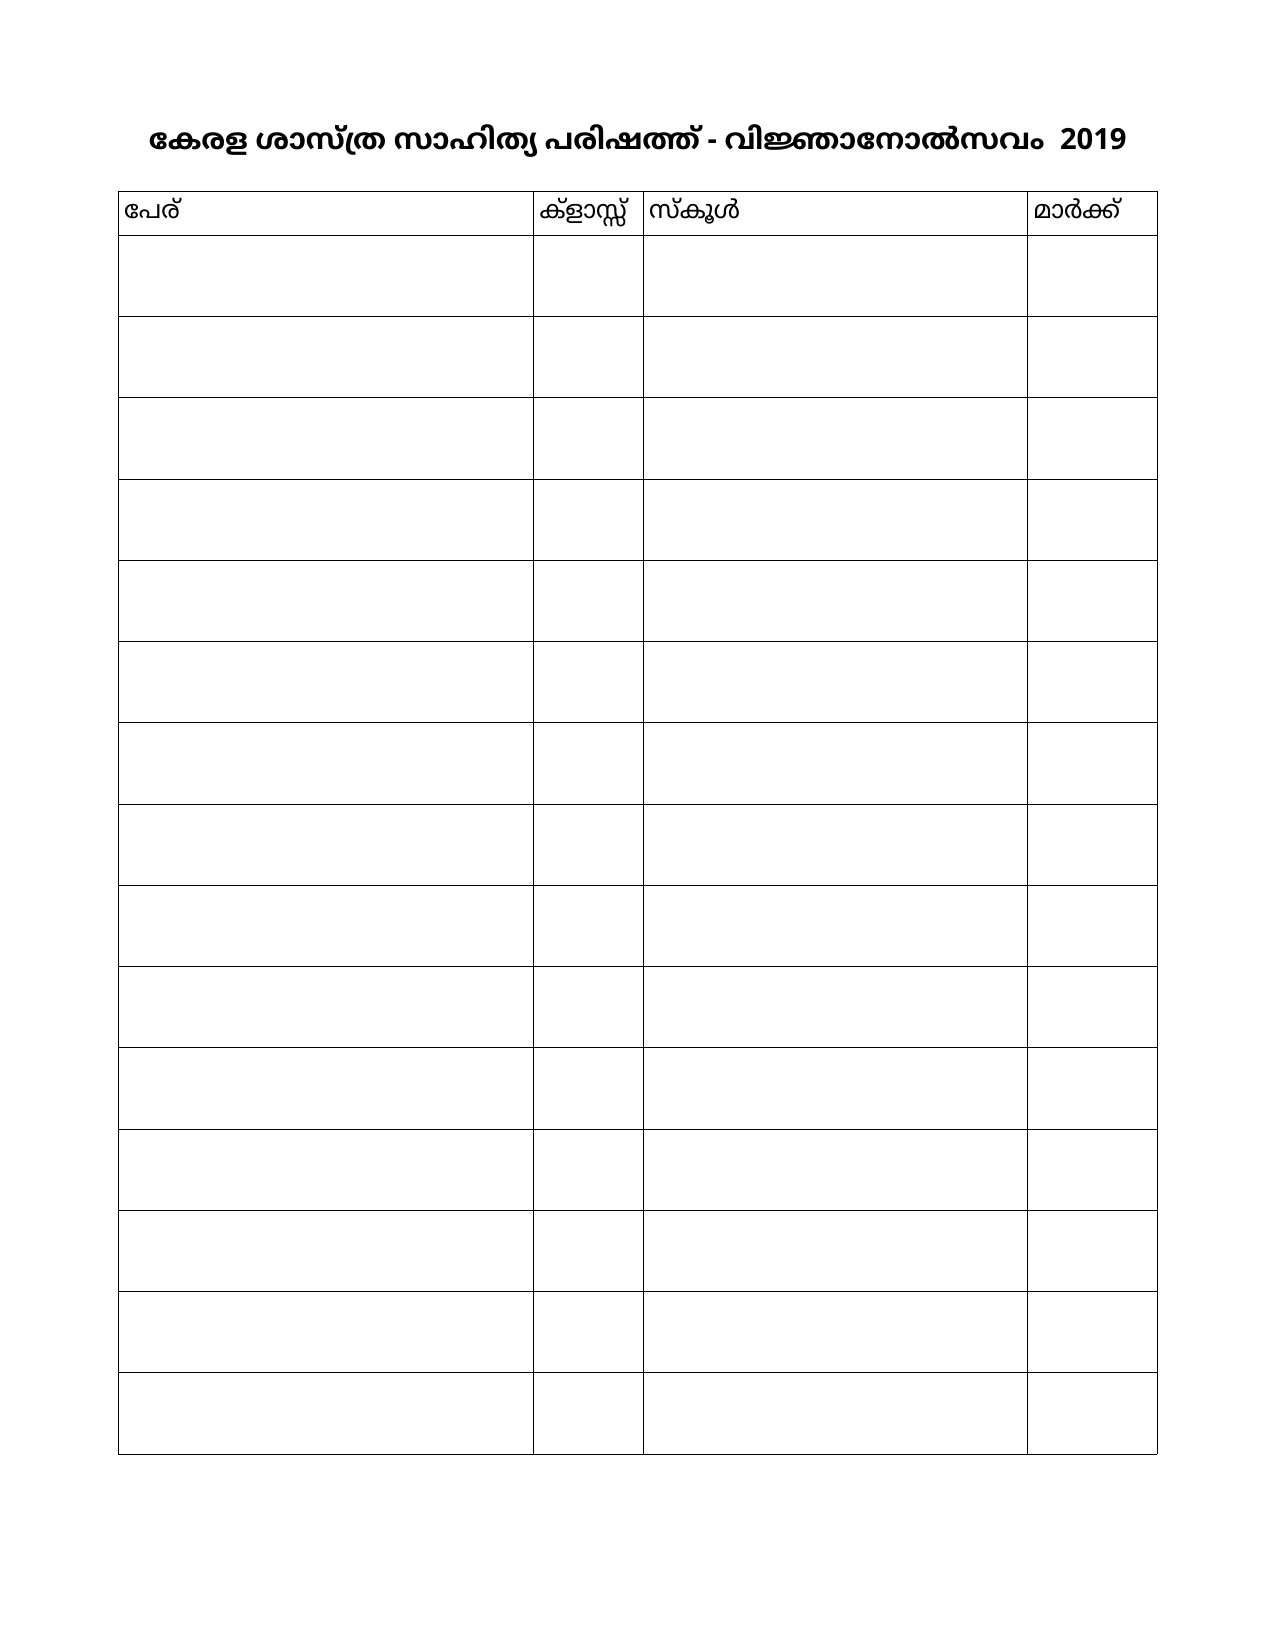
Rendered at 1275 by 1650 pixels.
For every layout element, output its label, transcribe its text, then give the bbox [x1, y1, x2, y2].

table_cell [534, 1048, 643, 1128]
table_cell [1028, 1211, 1157, 1291]
table_cell [644, 723, 1027, 803]
table_cell [119, 805, 533, 885]
table_cell [1028, 1048, 1157, 1128]
table_cell [534, 1292, 643, 1372]
table_cell [534, 967, 643, 1047]
table_cell [644, 642, 1027, 722]
table_cell [1028, 1373, 1157, 1453]
table_cell [119, 967, 533, 1047]
table_cell [644, 1048, 1027, 1128]
table_cell [534, 1373, 643, 1453]
table_cell [119, 480, 533, 560]
table_cell [1028, 561, 1157, 641]
table_cell [644, 1292, 1027, 1372]
table_cell [644, 480, 1027, 560]
table_cell [119, 723, 533, 803]
table_cell [1028, 642, 1157, 722]
table_cell [119, 1211, 533, 1291]
table_cell [119, 886, 533, 966]
table_cell [1028, 480, 1157, 560]
table_cell [644, 398, 1027, 478]
table_cell [1028, 967, 1157, 1047]
table_cell [119, 236, 533, 316]
table_cell [644, 1130, 1027, 1210]
table_cell [1028, 236, 1157, 316]
table_cell [1028, 1292, 1157, 1372]
table_cell [644, 236, 1027, 316]
table_cell [1028, 886, 1157, 966]
table_cell [1028, 723, 1157, 803]
table_cell [534, 805, 643, 885]
table_cell [119, 1373, 533, 1453]
table_cell [119, 317, 533, 397]
table_cell [534, 236, 643, 316]
table_cell [1028, 317, 1157, 397]
table_cell [644, 1211, 1027, 1291]
table_cell [1028, 805, 1157, 885]
table_header മാര്‍ക്ക് [1028, 192, 1157, 235]
table_cell [119, 561, 533, 641]
table_cell [119, 398, 533, 478]
table_cell [119, 642, 533, 722]
table_cell [534, 398, 643, 478]
table_cell [119, 1048, 533, 1128]
table_cell [534, 723, 643, 803]
table_cell [534, 886, 643, 966]
table_cell [534, 480, 643, 560]
table_cell [119, 1130, 533, 1210]
table_cell [644, 886, 1027, 966]
table_cell [534, 642, 643, 722]
table_cell [644, 967, 1027, 1047]
table_header പേര് [119, 192, 533, 235]
table_cell [119, 1292, 533, 1372]
table_cell [644, 561, 1027, 641]
table_cell [534, 561, 643, 641]
table_cell [644, 1373, 1027, 1453]
table_cell [534, 1130, 643, 1210]
table_header സ്കൂള്‍ [644, 192, 1027, 235]
table_cell [644, 317, 1027, 397]
table_cell [1028, 1130, 1157, 1210]
table_cell [534, 1211, 643, 1291]
table_cell [644, 805, 1027, 885]
table_cell [1028, 398, 1157, 478]
table_cell [534, 317, 643, 397]
table_header ക്ളാസ്സ് [534, 192, 643, 235]
